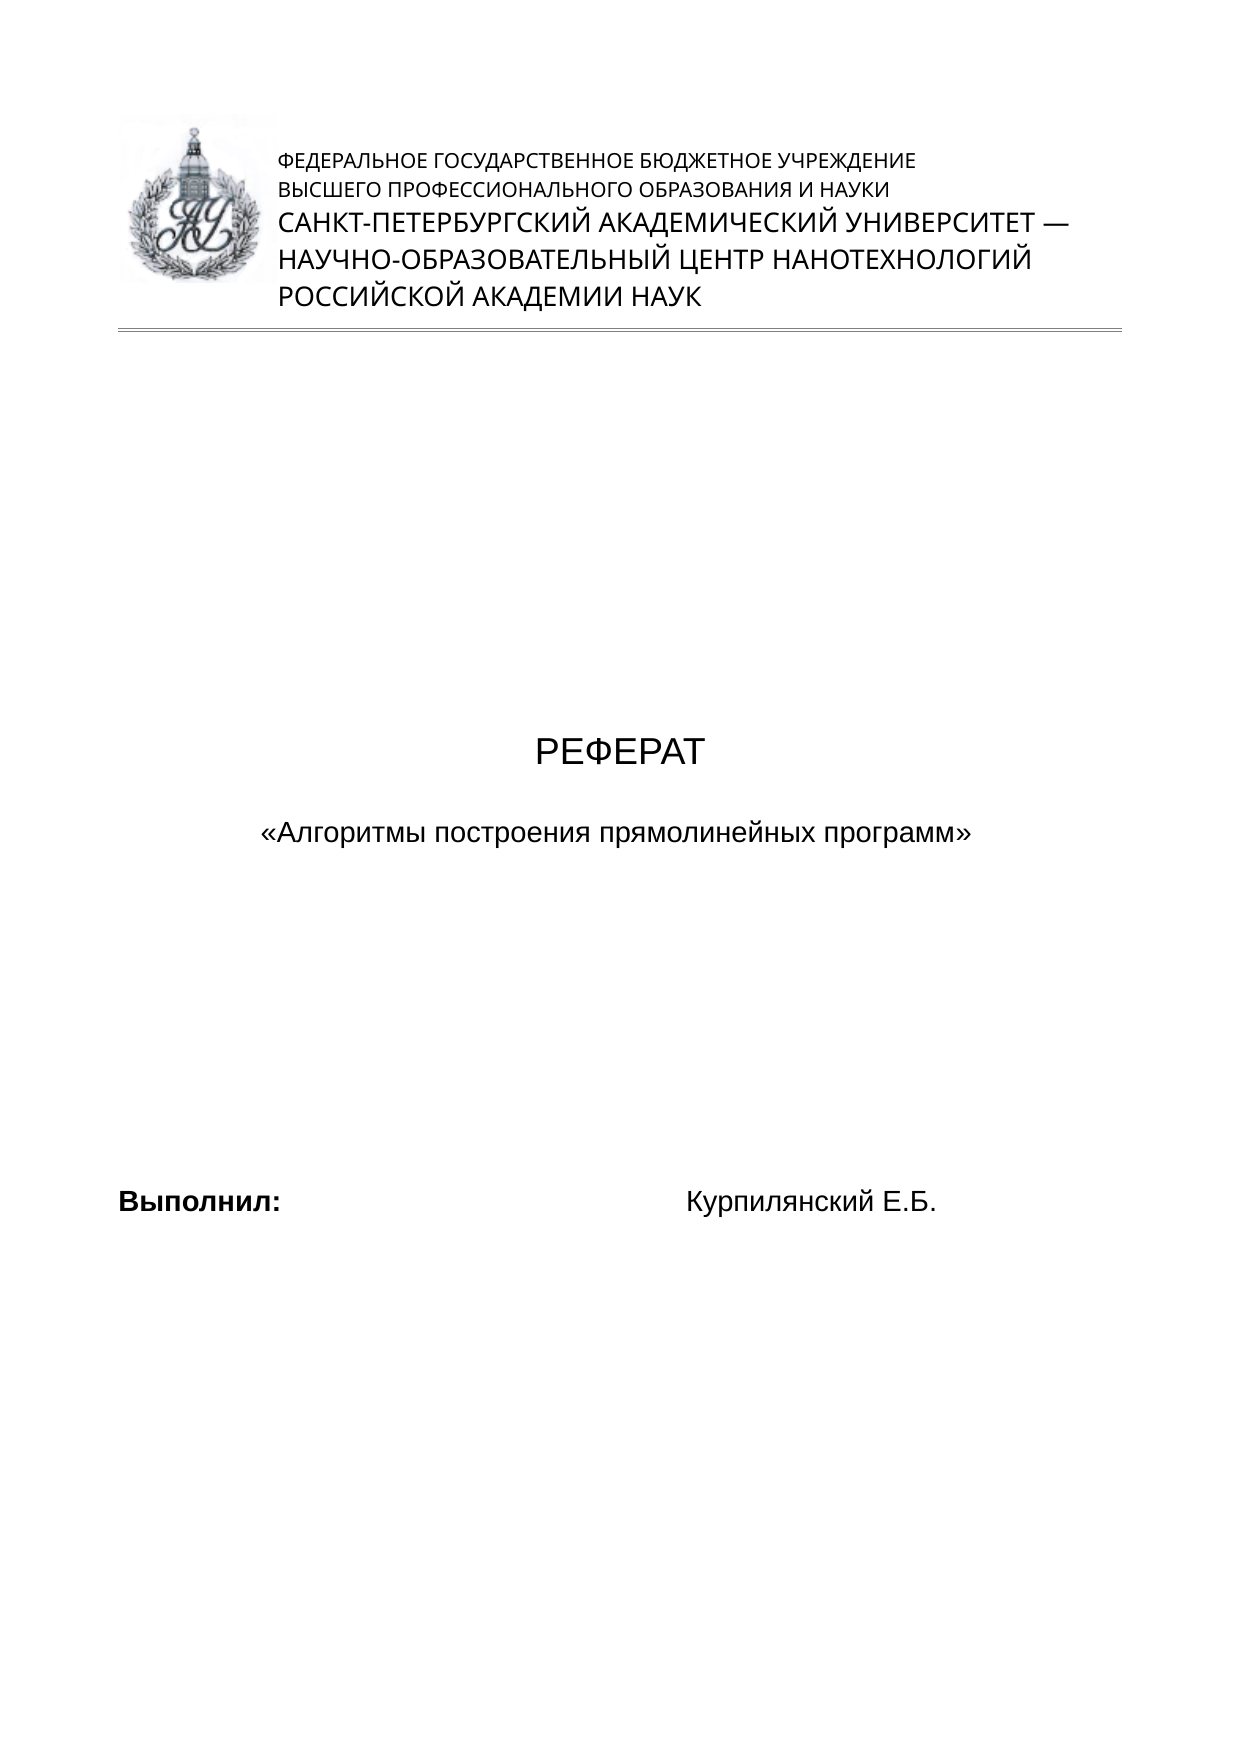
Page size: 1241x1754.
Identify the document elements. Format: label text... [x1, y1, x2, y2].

text ФЕДЕРАЛЬНОЕ ГОСУДАРСТВЕННОЕ БЮДЖЕТНОЕ УЧРЕЖДЕНИЕ [278, 147, 1122, 175]
text РЕФЕРАТ [118, 729, 1122, 772]
text РОССИЙСКОЙ АКАДЕМИИ НАУК [118, 277, 1122, 314]
text НАУЧНО-ОБРАЗОВАТЕЛЬНЫЙ ЦЕНТР НАНОТЕХНОЛОГИЙ [278, 240, 1122, 277]
text Выполнил: Курпилянский Е.Б. [118, 1184, 1122, 1218]
text «Алгоритмы построения прямолинейных программ» [118, 815, 1122, 849]
text ВЫСШЕГО ПРОФЕССИОНАЛЬНОГО ОБРАЗОВАНИЯ И НАУКИ [278, 175, 1122, 203]
text САНКТ-ПЕТЕРБУРГСКИЙ АКАДЕМИЧЕСКИЙ УНИВЕРСИТЕТ — [278, 203, 1122, 240]
